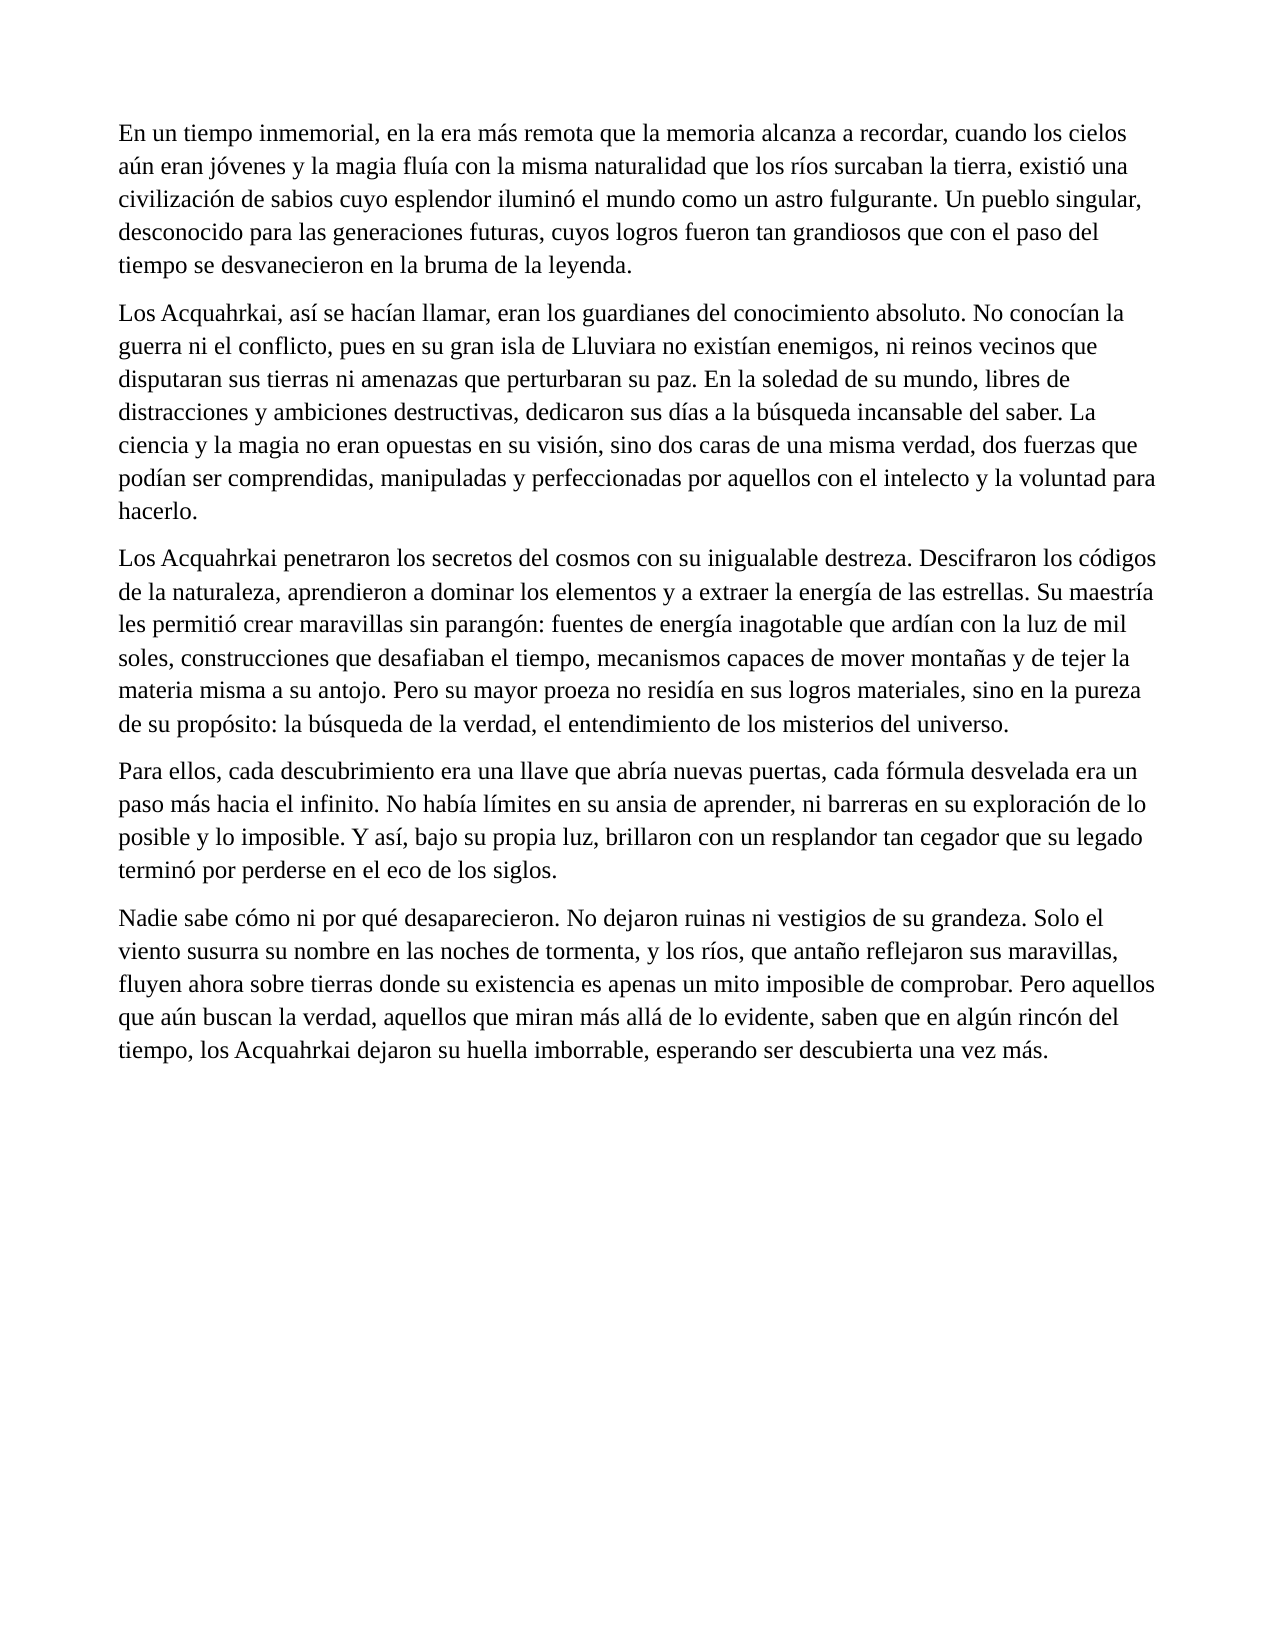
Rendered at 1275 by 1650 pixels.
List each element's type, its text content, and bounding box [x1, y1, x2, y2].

text Los Acquahrkai, así se hacían llamar, eran los guardianes del conocimiento absoluto. No conocían la guerra ni el conflicto, pues en su gran isla de Lluviara no existían enemigos, ni reinos vecinos que disputaran sus tierras ni amenazas que perturbaran su paz. En la soledad de su mundo, libres de distracciones y ambiciones destructivas, dedicaron sus días a la búsqueda incansable del saber. La ciencia y la magia no eran opuestas en su visión, sino dos caras de una misma verdad, dos fuerzas que podían ser comprendidas, manipuladas y perfeccionadas por aquellos con el intelecto y la voluntad para hacerlo. [118, 298, 1157, 525]
text En un tiempo inmemorial, en la era más remota que la memoria alcanza a recordar, cuando los cielos aún eran jóvenes y la magia fluía con la misma naturalidad que los ríos surcaban la tierra, existió una civilización de sabios cuyo esplendor iluminó el mundo como un astro fulgurante. Un pueblo singular, desconocido para las generaciones futuras, cuyos logros fueron tan grandiosos que con el paso del tiempo se desvanecieron en la bruma de la leyenda. [118, 118, 1157, 279]
text Para ellos, cada descubrimiento era una llave que abría nuevas puertas, cada fórmula desvelada era un paso más hacia el infinito. No había límites en su ansia de aprender, ni barreras en su exploración de lo posible y lo imposible. Y así, bajo su propia luz, brillaron con un resplandor tan cegador que su legado terminó por perderse en el eco de los siglos. [118, 756, 1157, 884]
text Nadie sabe cómo ni por qué desaparecieron. No dejaron ruinas ni vestigios de su grandeza. Solo el viento susurra su nombre en las noches de tormenta, y los ríos, que antaño reflejaron sus maravillas, fluyen ahora sobre tierras donde su existencia es apenas un mito imposible de comprobar. Pero aquellos que aún buscan la verdad, aquellos que miran más allá de lo evidente, saben que en algún rincón del tiempo, los Acquahrkai dejaron su huella imborrable, esperando ser descubierta una vez más. [118, 903, 1157, 1064]
text Los Acquahrkai penetraron los secretos del cosmos con su inigualable destreza. Descifraron los códigos de la naturaleza, aprendieron a dominar los elementos y a extraer la energía de las estrellas. Su maestría les permitió crear maravillas sin parangón: fuentes de energía inagotable que ardían con la luz de mil soles, construcciones que desafiaban el tiempo, mecanismos capaces de mover montañas y de tejer la materia misma a su antojo. Pero su mayor proeza no residía en sus logros materiales, sino en la pureza de su propósito: la búsqueda de la verdad, el entendimiento de los misterios del universo. [118, 543, 1157, 737]
